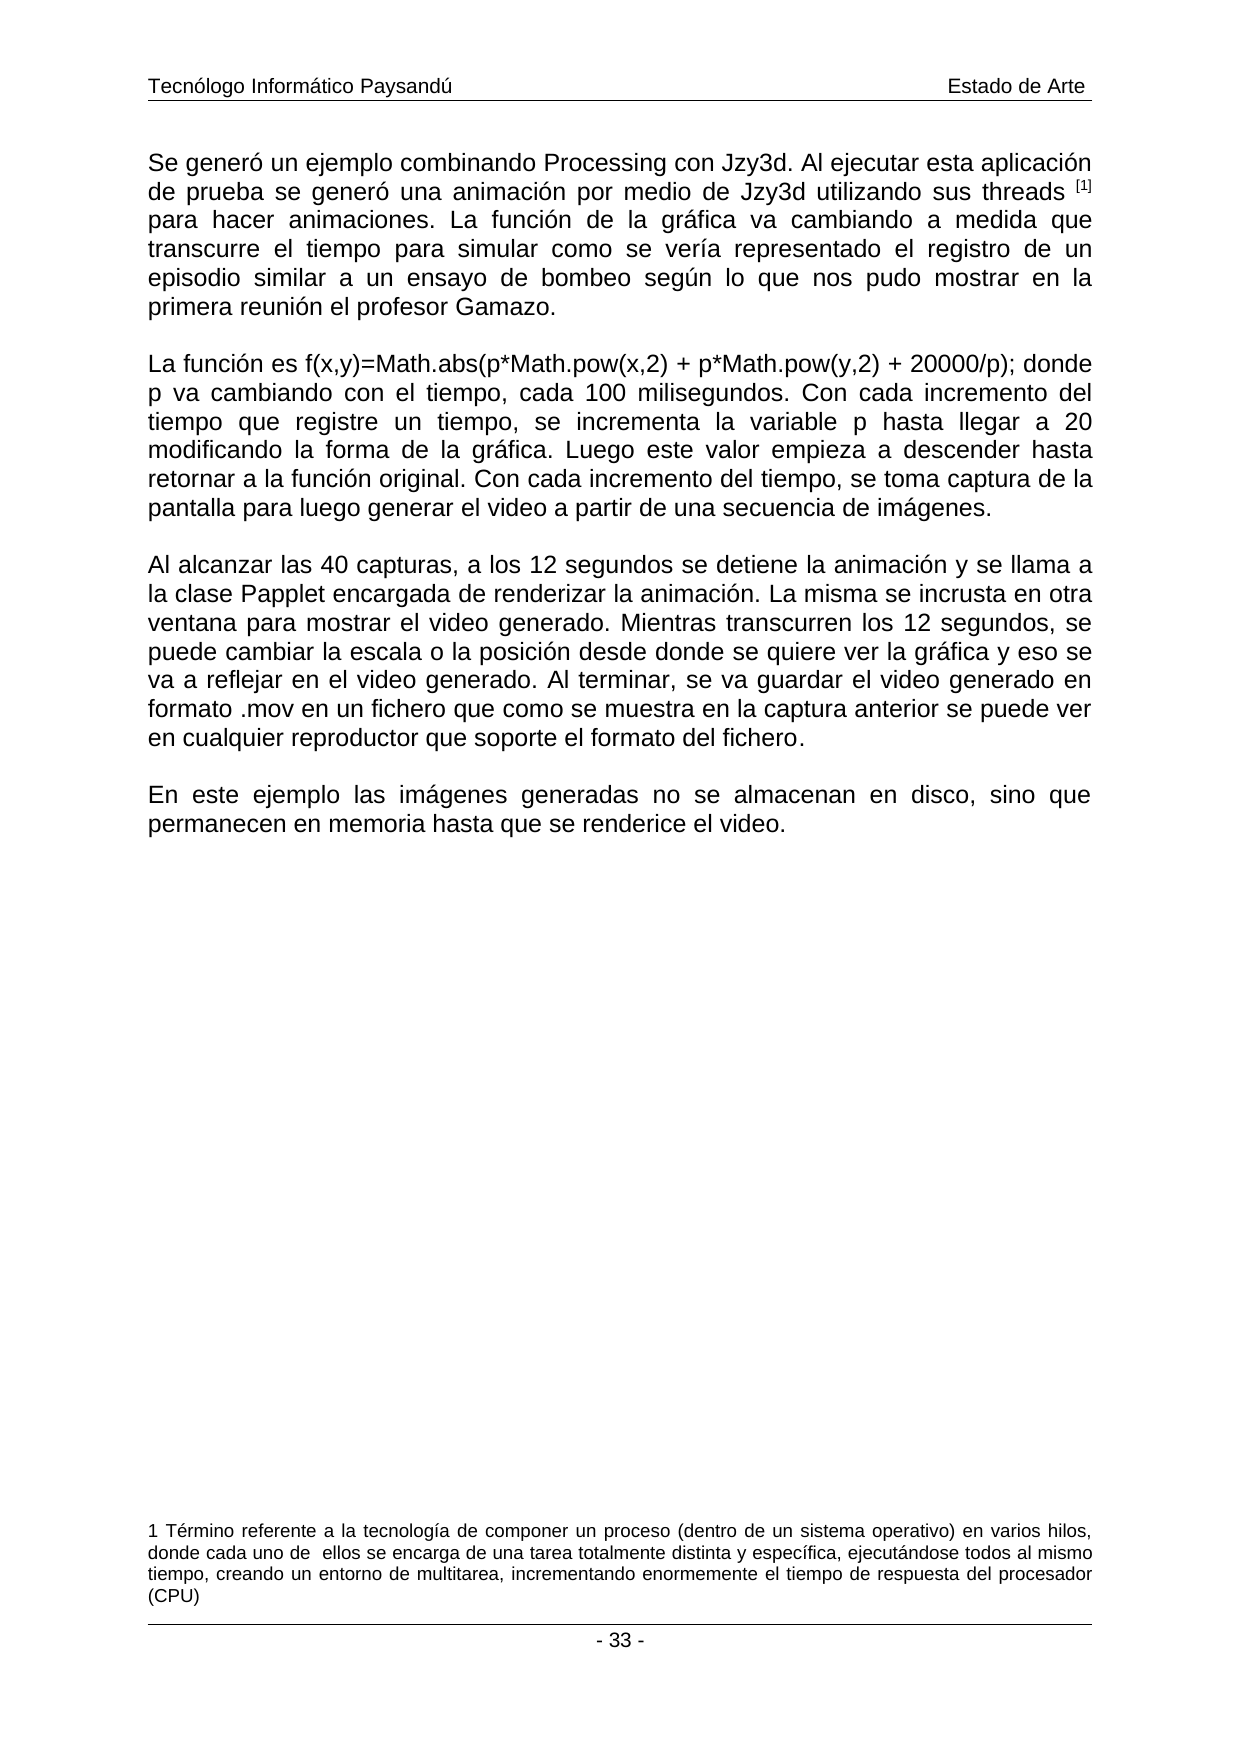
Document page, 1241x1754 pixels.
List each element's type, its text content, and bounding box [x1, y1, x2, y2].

text Se generó un ejemplo combinando Processing con Jzy3d. Al ejecutar esta aplicación de prueba se generó una animación por medio de Jzy3d utilizando sus threads [] para hacer animaciones. La función de la gráfica va cambiando a medida que transcurre el tiempo para simular como se vería representado el registro de un episodio similar a un ensayo de bombeo según lo que nos pudo mostrar en la primera reunión el profesor Gamazo. [148, 148, 1092, 320]
text La función es f(x,y)=Math.abs(p*Math.pow(x,2) + p*Math.pow(y,2) + 20000/p); donde p va cambiando con el tiempo, cada 100 milisegundos. Con cada incremento del tiempo que registre un tiempo, se incrementa la variable p hasta llegar a 20 modificando la forma de la gráfica. Luego este valor empieza a descender hasta retornar a la función original. Con cada incremento del tiempo, se toma captura de la pantalla para luego generar el video a partir de una secuencia de imágenes. [148, 349, 1092, 521]
text En este ejemplo las imágenes generadas no se almacenan en disco, sino que permanecen en memoria hasta que se renderice el video. [148, 780, 1092, 838]
text Término referente a la tecnología de componer un proceso (dentro de un sistema operativo) en varios hilos, donde cada uno de ellos se encarga de una tarea totalmente distinta y específica, ejecutándose todos al mismo tiempo, creando un entorno de multitarea, incrementando enormemente el tiempo de respuesta del procesador (CPU) [148, 1520, 1092, 1606]
text Al alcanzar las 40 capturas, a los 12 segundos se detiene la animación y se llama a la clase Papplet encargada de renderizar la animación. La misma se incrusta en otra ventana para mostrar el video generado. Mientras transcurren los 12 segundos, se puede cambiar la escala o la posición desde donde se quiere ver la gráfica y eso se va a reflejar en el video generado. Al terminar, se va guardar el video generado en formato .mov en un fichero que como se muestra en la captura anterior se puede ver en cualquier reproductor que soporte el formato del fichero. [148, 550, 1092, 751]
